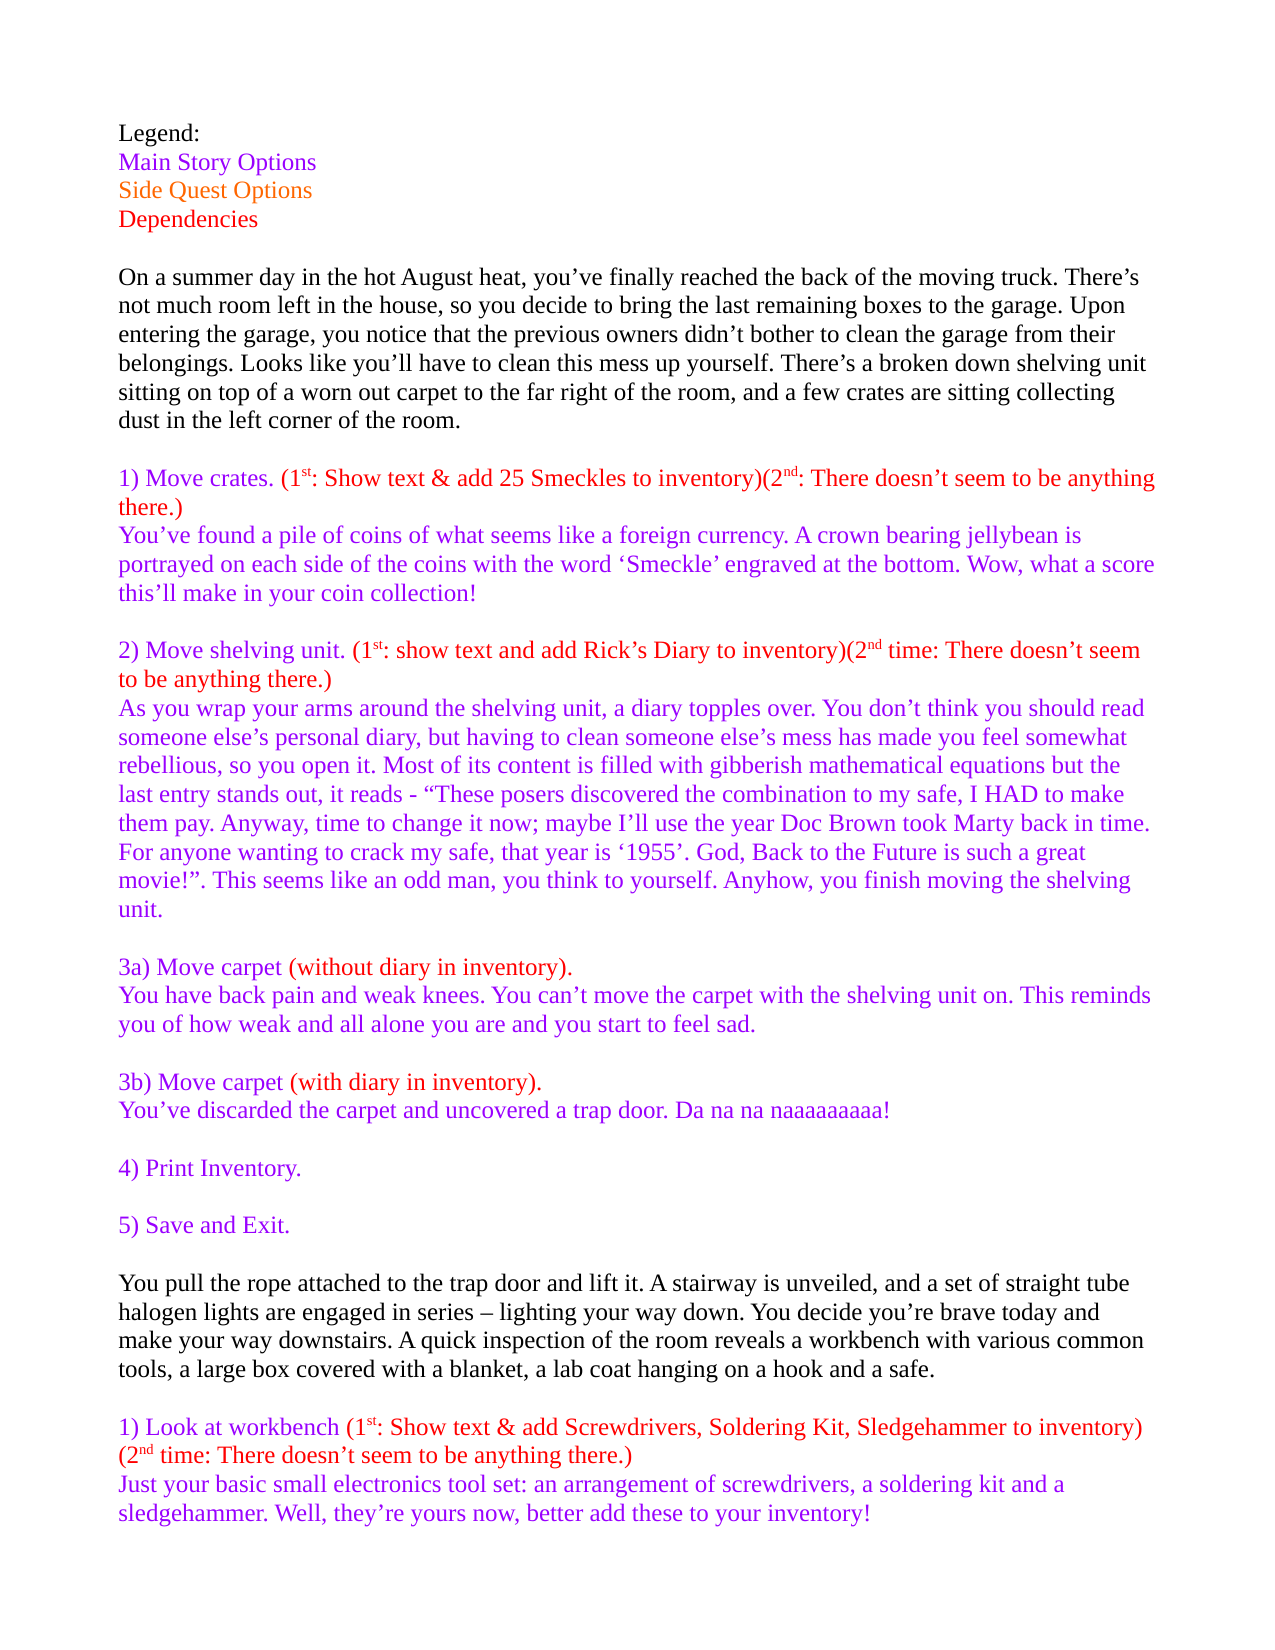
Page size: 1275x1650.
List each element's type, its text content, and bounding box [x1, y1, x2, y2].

text 1) Move crates. (1st: Show text & add 25 Smeckles to inventory)(2nd: There doesn’t seem to be anything there.) [118, 463, 1157, 521]
text You’ve found a pile of coins of what seems like a foreign currency. A crown bearing jellybean is portrayed on each side of the coins with the word ‘Smeckle’ engraved at the bottom. Wow, what a score this’ll make in your coin collection! [118, 521, 1157, 607]
text Just your basic small electronics tool set: an arrangement of screwdrivers, a soldering kit and a sledgehammer. Well, they’re yours now, better add these to your inventory! [118, 1469, 1157, 1527]
text Dependencies [118, 204, 1157, 233]
text On a summer day in the hot August heat, you’ve finally reached the back of the moving truck. There’s not much room left in the house, so you decide to bring the last remaining boxes to the garage. Upon entering the garage, you notice that the previous owners didn’t bother to clean the garage from their belongings. Looks like you’ll have to clean this mess up yourself. There’s a broken down shelving unit sitting on top of a worn out carpet to the far right of the room, and a few crates are sitting collecting dust in the left corner of the room. [118, 262, 1157, 434]
text Legend: [118, 118, 1157, 147]
text You have back pain and weak knees. You can’t move the carpet with the shelving unit on. This reminds you of how weak and all alone you are and you start to feel sad. [118, 981, 1157, 1038]
text You’ve discarded the carpet and uncovered a trap door. Da na na naaaaaaaaa! [118, 1096, 1157, 1124]
text 1) Look at workbench (1st: Show text & add Screwdrivers, Soldering Kit, Sledgehammer to inventory)(2nd time: There doesn’t seem to be anything there.) [118, 1412, 1157, 1469]
text 4) Print Inventory. [118, 1153, 1157, 1182]
text 3a) Move carpet (without diary in inventory). [118, 952, 1157, 981]
text 3b) Move carpet (with diary in inventory). [118, 1067, 1157, 1096]
text As you wrap your arms around the shelving unit, a diary topples over. You don’t think you should read someone else’s personal diary, but having to clean someone else’s mess has made you feel somewhat rebellious, so you open it. Most of its content is filled with gibberish mathematical equations but the last entry stands out, it reads - “These posers discovered the combination to my safe, I HAD to make them pay. Anyway, time to change it now; maybe I’ll use the year Doc Brown took Marty back in time. For anyone wanting to crack my safe, that year is ‘1955’. God, Back to the Future is such a great movie!”. This seems like an odd man, you think to yourself. Anyhow, you finish moving the shelving unit. [118, 693, 1157, 923]
text 5) Save and Exit. [118, 1211, 1157, 1239]
text Side Quest Options [118, 176, 1157, 204]
text Main Story Options [118, 147, 1157, 176]
text You pull the rope attached to the trap door and lift it. A stairway is unveiled, and a set of straight tube halogen lights are engaged in series – lighting your way down. You decide you’re brave today and make your way downstairs. A quick inspection of the room reveals a workbench with various common tools, a large box covered with a blanket, a lab coat hanging on a hook and a safe. [118, 1268, 1157, 1383]
text 2) Move shelving unit. (1st: show text and add Rick’s Diary to inventory)(2nd time: There doesn’t seem to be anything there.) [118, 636, 1157, 693]
